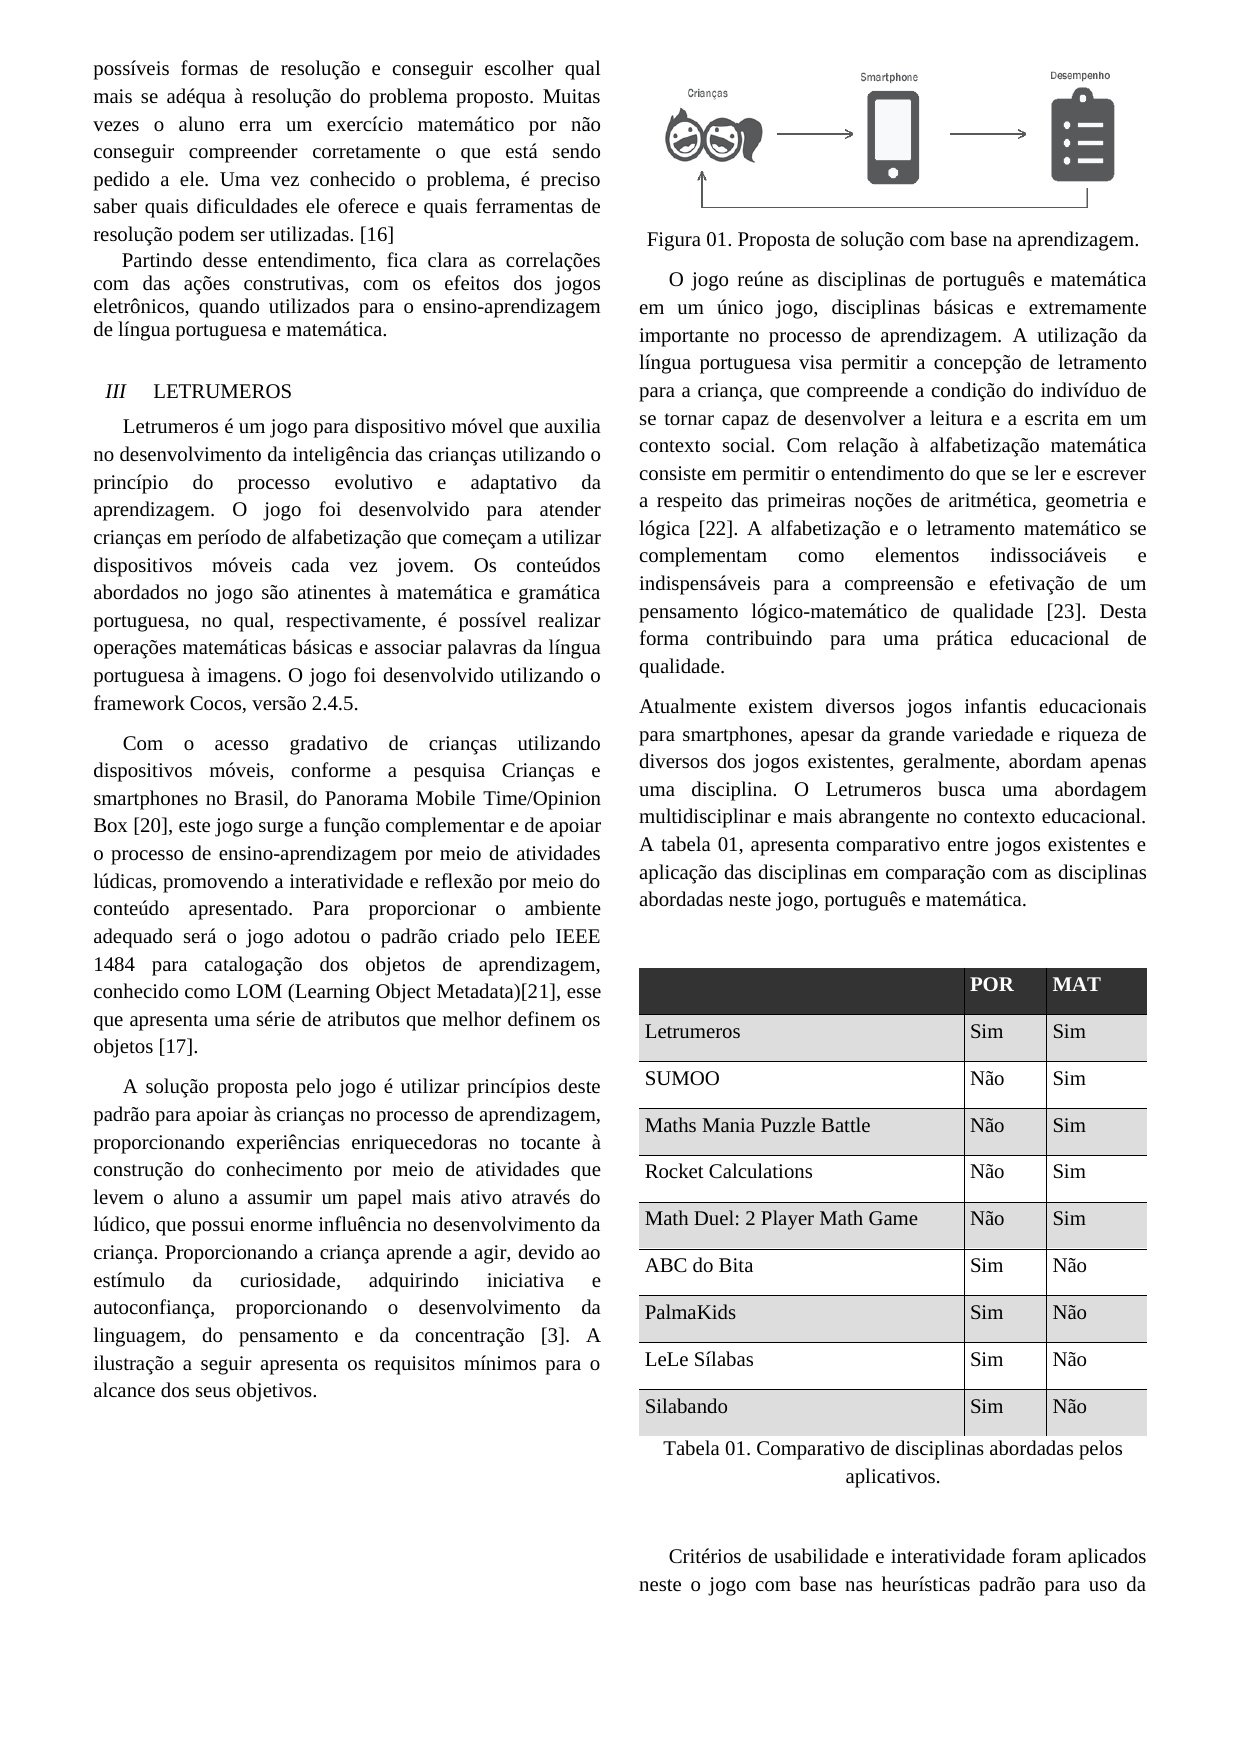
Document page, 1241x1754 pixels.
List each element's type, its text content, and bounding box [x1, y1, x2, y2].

text Com o acesso gradativo de crianças utilizando dispositivos móveis, conforme a pesquisa Crianças e smartphones no Brasil, do Panorama Mobile Time/Opinion Box [20], este jogo surge a função complementar e de apoiar o processo de ensino-aprendizagem por meio de atividades lúdicas, promovendo a interatividade e reflexão por meio do conteúdo apresentado. Para proporcionar o ambiente adequado será o jogo adotou o padrão criado pelo IEEE 1484 para catalogação dos objetos de aprendizagem, conhecido como LOM (Learning Object Metadata)[21], esse que apresenta uma série de atributos que melhor definem os objetos [17]. [93, 731, 601, 1058]
table_cell Maths Mania Puzzle Battle [639, 1109, 964, 1155]
text Figura 01. Proposta de solução com base na aprendizagem. [639, 56, 1147, 251]
table_cell Não [1047, 1250, 1147, 1295]
table_cell Não [1047, 1296, 1147, 1342]
table_cell Não [1047, 1390, 1147, 1436]
table_cell Sim [965, 1390, 1046, 1436]
text Tabela 01. Comparativo de disciplinas abordadas pelos aplicativos. [639, 1436, 1147, 1488]
table_cell Silabando [639, 1390, 964, 1436]
table_cell Sim [965, 1343, 1046, 1389]
text Atualmente existem diversos jogos infantis educacionais para smartphones, apesar da grande variedade e riqueza de diversos dos jogos existentes, geralmente, abordam apenas uma disciplina. O Letrumeros busca uma abordagem multidisciplinar e mais abrangente no contexto educacional. A tabela 01, apresenta comparativo entre jogos existentes e aplicação das disciplinas em comparação com as disciplinas abordadas neste jogo, português e matemática. [639, 694, 1147, 911]
table_cell Sim [1047, 1062, 1147, 1108]
table_cell Não [965, 1203, 1046, 1248]
table_cell LeLe Sílabas [639, 1343, 964, 1389]
table_cell SUMOO [639, 1062, 964, 1108]
table_cell Não [965, 1062, 1046, 1108]
picture [646, 56, 1140, 224]
table_cell ABC do Bita [639, 1250, 964, 1295]
table_cell Sim [1047, 1109, 1147, 1155]
table_cell Não [1047, 1343, 1147, 1389]
text possíveis formas de resolução e conseguir escolher qual mais se adéqua à resolução do problema proposto. Muitas vezes o aluno erra um exercício matemático por não conseguir compreender corretamente o que está sendo pedido a ele. Uma vez conhecido o problema, é preciso saber quais dificuldades ele oferece e quais ferramentas de resolução podem ser utilizadas. [16] [93, 56, 601, 246]
table_cell Sim [965, 1250, 1046, 1295]
table_cell Sim [1047, 1015, 1147, 1061]
subtitle LETRUMEROS [93, 378, 601, 403]
table_header MAT [1047, 968, 1147, 1014]
text O jogo reúne as disciplinas de português e matemática em um único jogo, disciplinas básicas e extremamente importante no processo de aprendizagem. A utilização da língua portuguesa visa permitir a concepção de letramento para a criança, que compreende a condição do indivíduo de se tornar capaz de desenvolver a leitura e a escrita em um contexto social. Com relação à alfabetização matemática consiste em permitir o entendimento do que se ler e escrever a respeito das primeiras noções de aritmética, geometria e lógica [22]. A alfabetização e o letramento matemático se complementam como elementos indissociáveis e indispensáveis para a compreensão e efetivação de um pensamento lógico-matemático de qualidade [23]. Desta forma contribuindo para uma prática educacional de qualidade. [639, 267, 1147, 678]
table_cell Math Duel: 2 Player Math Game [639, 1203, 964, 1248]
text Letrumeros é um jogo para dispositivo móvel que auxilia no desenvolvimento da inteligência das crianças utilizando o princípio do processo evolutivo e adaptativo da aprendizagem. O jogo foi desenvolvido para atender crianças em período de alfabetização que começam a utilizar dispositivos móveis cada vez jovem. Os conteúdos abordados no jogo são atinentes à matemática e gramática portuguesa, no qual, respectivamente, é possível realizar operações matemáticas básicas e associar palavras da língua portuguesa à imagens. O jogo foi desenvolvido utilizando o framework Cocos, versão 2.4.5. [93, 414, 601, 714]
table_header [639, 968, 964, 1014]
table_cell Não [965, 1156, 1046, 1202]
text Critérios de usabilidade e interatividade foram aplicados neste o jogo com base nas heurísticas padrão para uso da [639, 1544, 1147, 1596]
table_cell Sim [1047, 1156, 1147, 1202]
table_cell Sim [965, 1015, 1046, 1061]
text Partindo desse entendimento, fica clara as correlações com das ações construtivas, com os efeitos dos jogos eletrônicos, quando utilizados para o ensino-aprendizagem de língua portuguesa e matemática. [93, 249, 601, 341]
table_cell Sim [965, 1296, 1046, 1342]
table_cell Rocket Calculations [639, 1156, 964, 1202]
table_cell Não [965, 1109, 1046, 1155]
text A solução proposta pelo jogo é utilizar princípios deste padrão para apoiar às crianças no processo de aprendizagem, proporcionando experiências enriquecedoras no tocante à construção do conhecimento por meio de atividades que levem o aluno a assumir um papel mais ativo através do lúdico, que possui enorme influência no desenvolvimento da criança. Proporcionando a criança aprende a agir, devido ao estímulo da curiosidade, adquirindo iniciativa e autoconfiança, proporcionando o desenvolvimento da linguagem, do pensamento e da concentração [3]. A ilustração a seguir apresenta os requisitos mínimos para o alcance dos seus objetivos. [93, 1074, 601, 1402]
table_cell Sim [1047, 1203, 1147, 1248]
table_header POR [965, 968, 1046, 1014]
table_cell Letrumeros [639, 1015, 964, 1061]
table_cell PalmaKids [639, 1296, 964, 1342]
